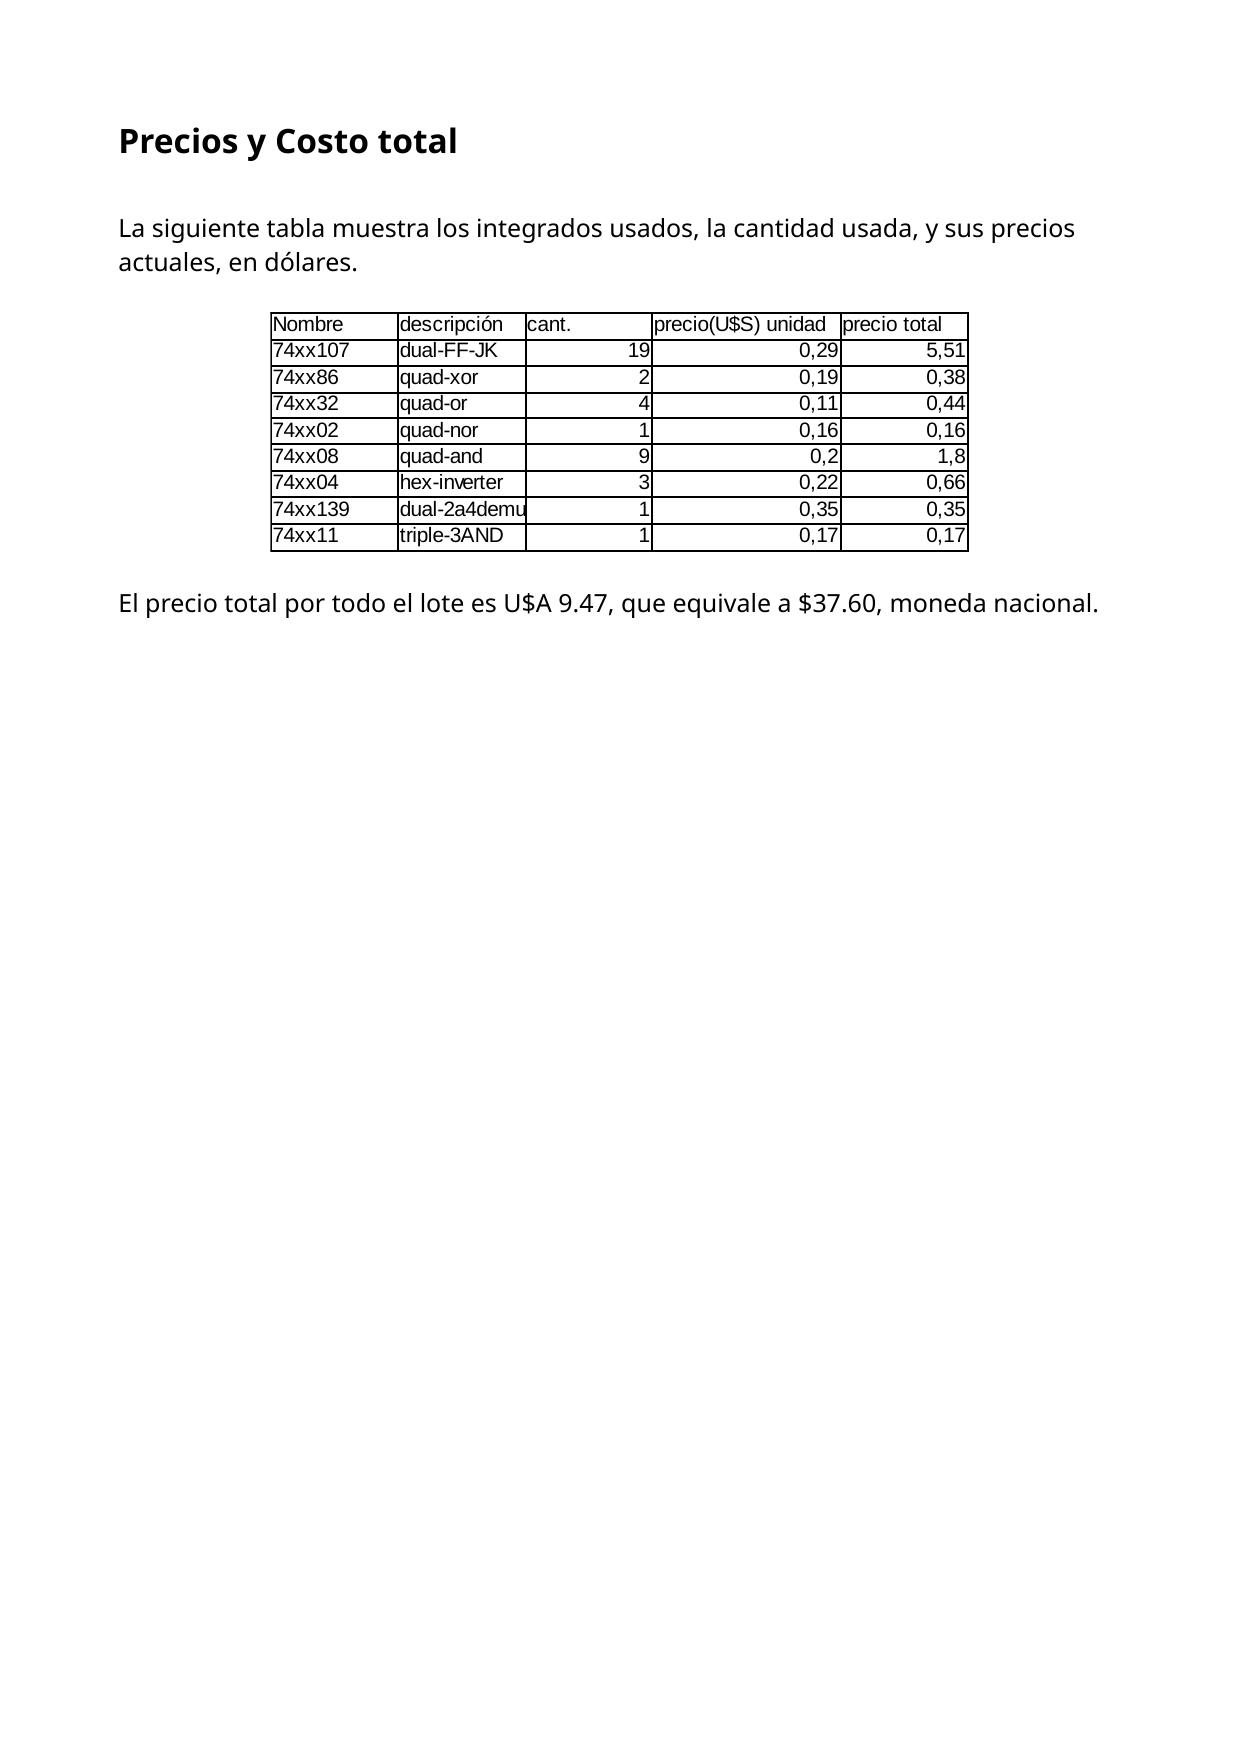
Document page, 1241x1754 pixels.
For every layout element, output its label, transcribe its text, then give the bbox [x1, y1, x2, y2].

text El precio total por todo el lote es U$A 9.47, que equivale a $37.60, moneda nacional. [118, 586, 1122, 620]
subtitle Precios y Costo total [118, 118, 1122, 164]
text La siguiente tabla muestra los integrados usados, la cantidad usada, y sus precios actuales, en dólares. [118, 210, 1122, 278]
